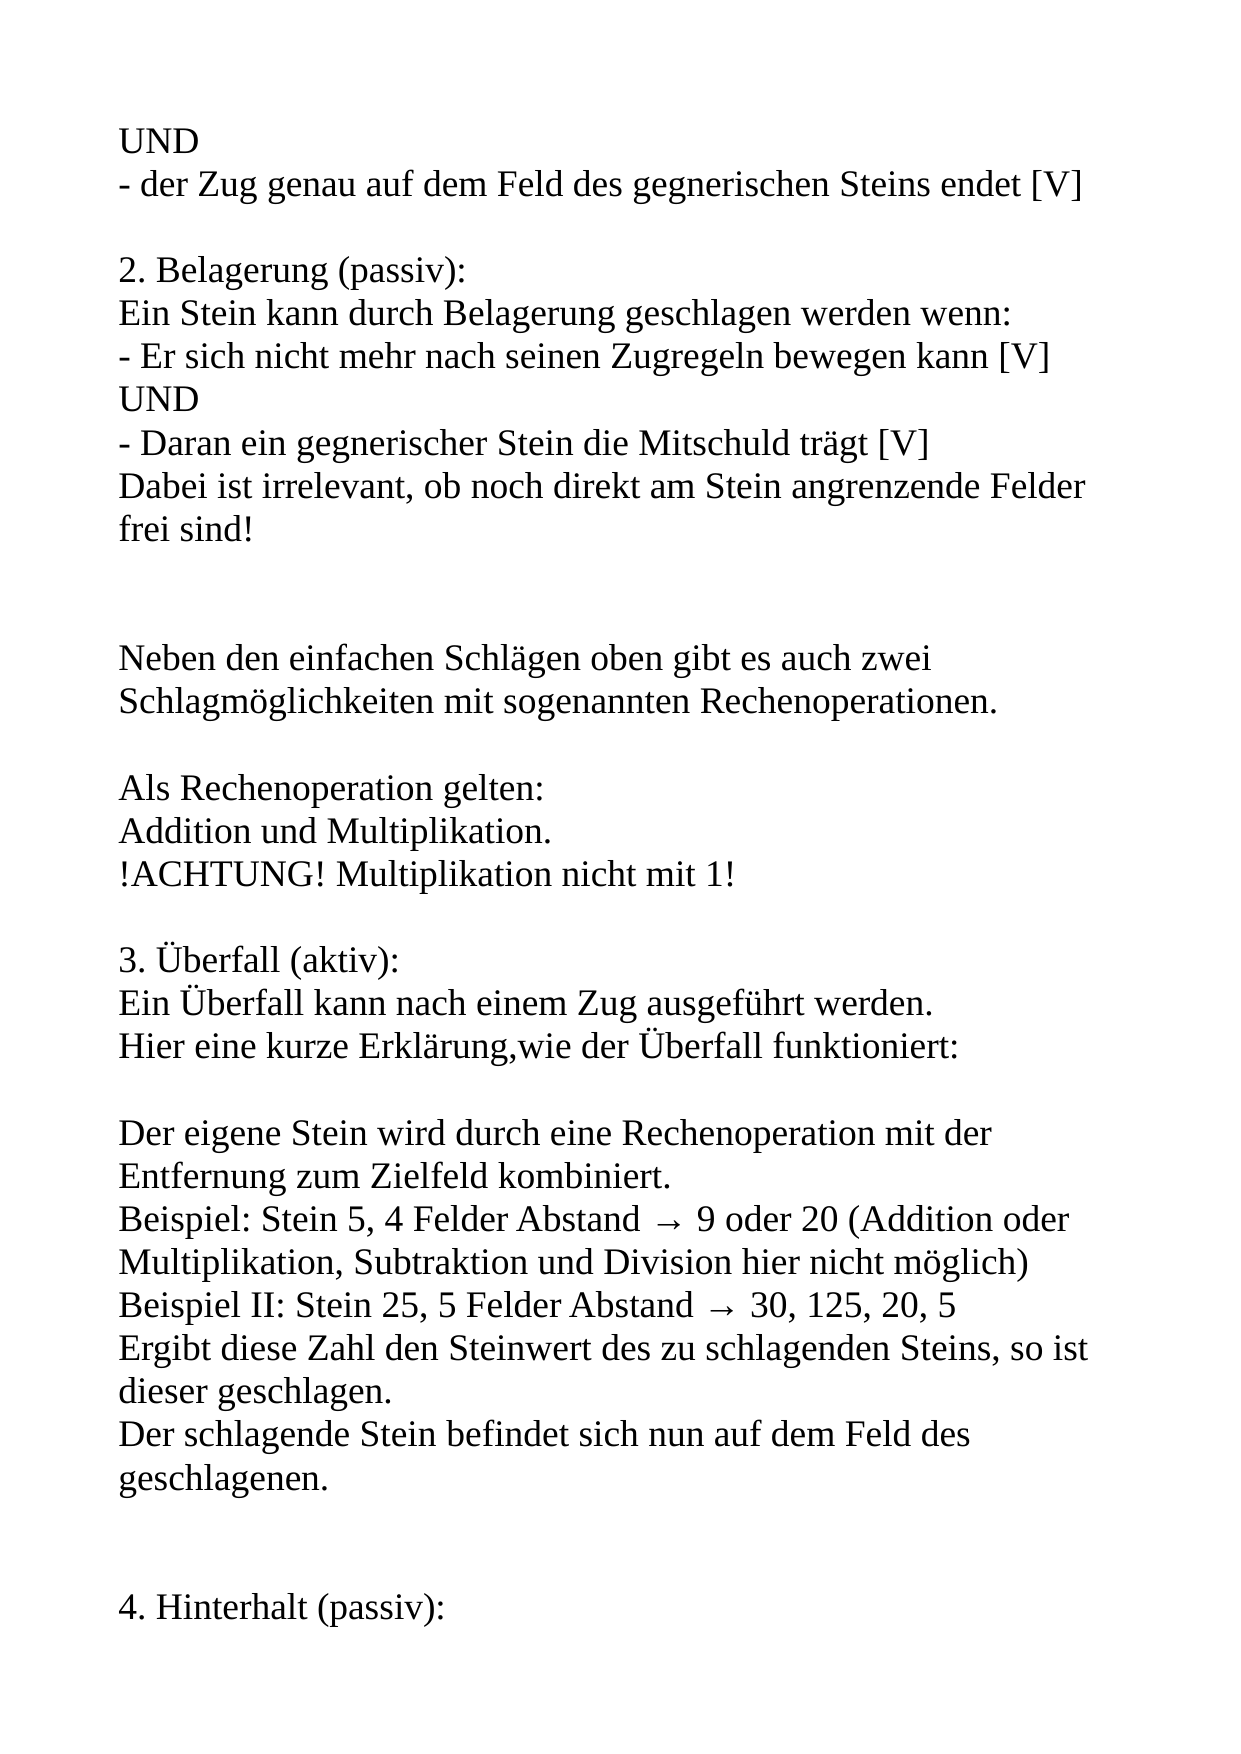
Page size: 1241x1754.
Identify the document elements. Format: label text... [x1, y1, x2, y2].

text Ein Stein kann durch Belagerung geschlagen werden wenn: [118, 291, 1122, 334]
text Hier eine kurze Erklärung,wie der Überfall funktioniert: [118, 1024, 1122, 1067]
text - Daran ein gegnerischer Stein die Mitschuld trägt [V] [118, 420, 1122, 463]
text 4. Hinterhalt (passiv): [118, 1584, 1122, 1627]
text Ein Überfall kann nach einem Zug ausgeführt werden. [118, 981, 1122, 1024]
text Als Rechenoperation gelten: [118, 765, 1122, 808]
text 3. Überfall (aktiv): [118, 937, 1122, 981]
text UND [118, 377, 1122, 420]
text Beispiel: Stein 5, 4 Felder Abstand → 9 oder 20 (Addition oder Multiplikation, Subtraktion und Division hier nicht möglich) [118, 1196, 1122, 1282]
text Der eigene Stein wird durch eine Rechenoperation mit der Entfernung zum Zielfeld kombiniert. [118, 1110, 1122, 1196]
text - der Zug genau auf dem Feld des gegnerischen Steins endet [V] [118, 161, 1122, 204]
text Neben den einfachen Schlägen oben gibt es auch zwei Schlagmöglichkeiten mit sogenannten Rechenoperationen. [118, 636, 1122, 722]
text 2. Belagerung (passiv): [118, 247, 1122, 291]
text Dabei ist irrelevant, ob noch direkt am Stein angrenzende Felder frei sind! [118, 463, 1122, 549]
text Beispiel II: Stein 25, 5 Felder Abstand → 30, 125, 20, 5 [118, 1282, 1122, 1326]
text !ACHTUNG! Multiplikation nicht mit 1! [118, 851, 1122, 894]
text Der schlagende Stein befindet sich nun auf dem Feld des geschlagenen. [118, 1412, 1122, 1498]
text UND [118, 118, 1122, 161]
text Addition und Multiplikation. [118, 808, 1122, 851]
text Ergibt diese Zahl den Steinwert des zu schlagenden Steins, so ist dieser geschlagen. [118, 1326, 1122, 1412]
text - Er sich nicht mehr nach seinen Zugregeln bewegen kann [V] [118, 334, 1122, 377]
